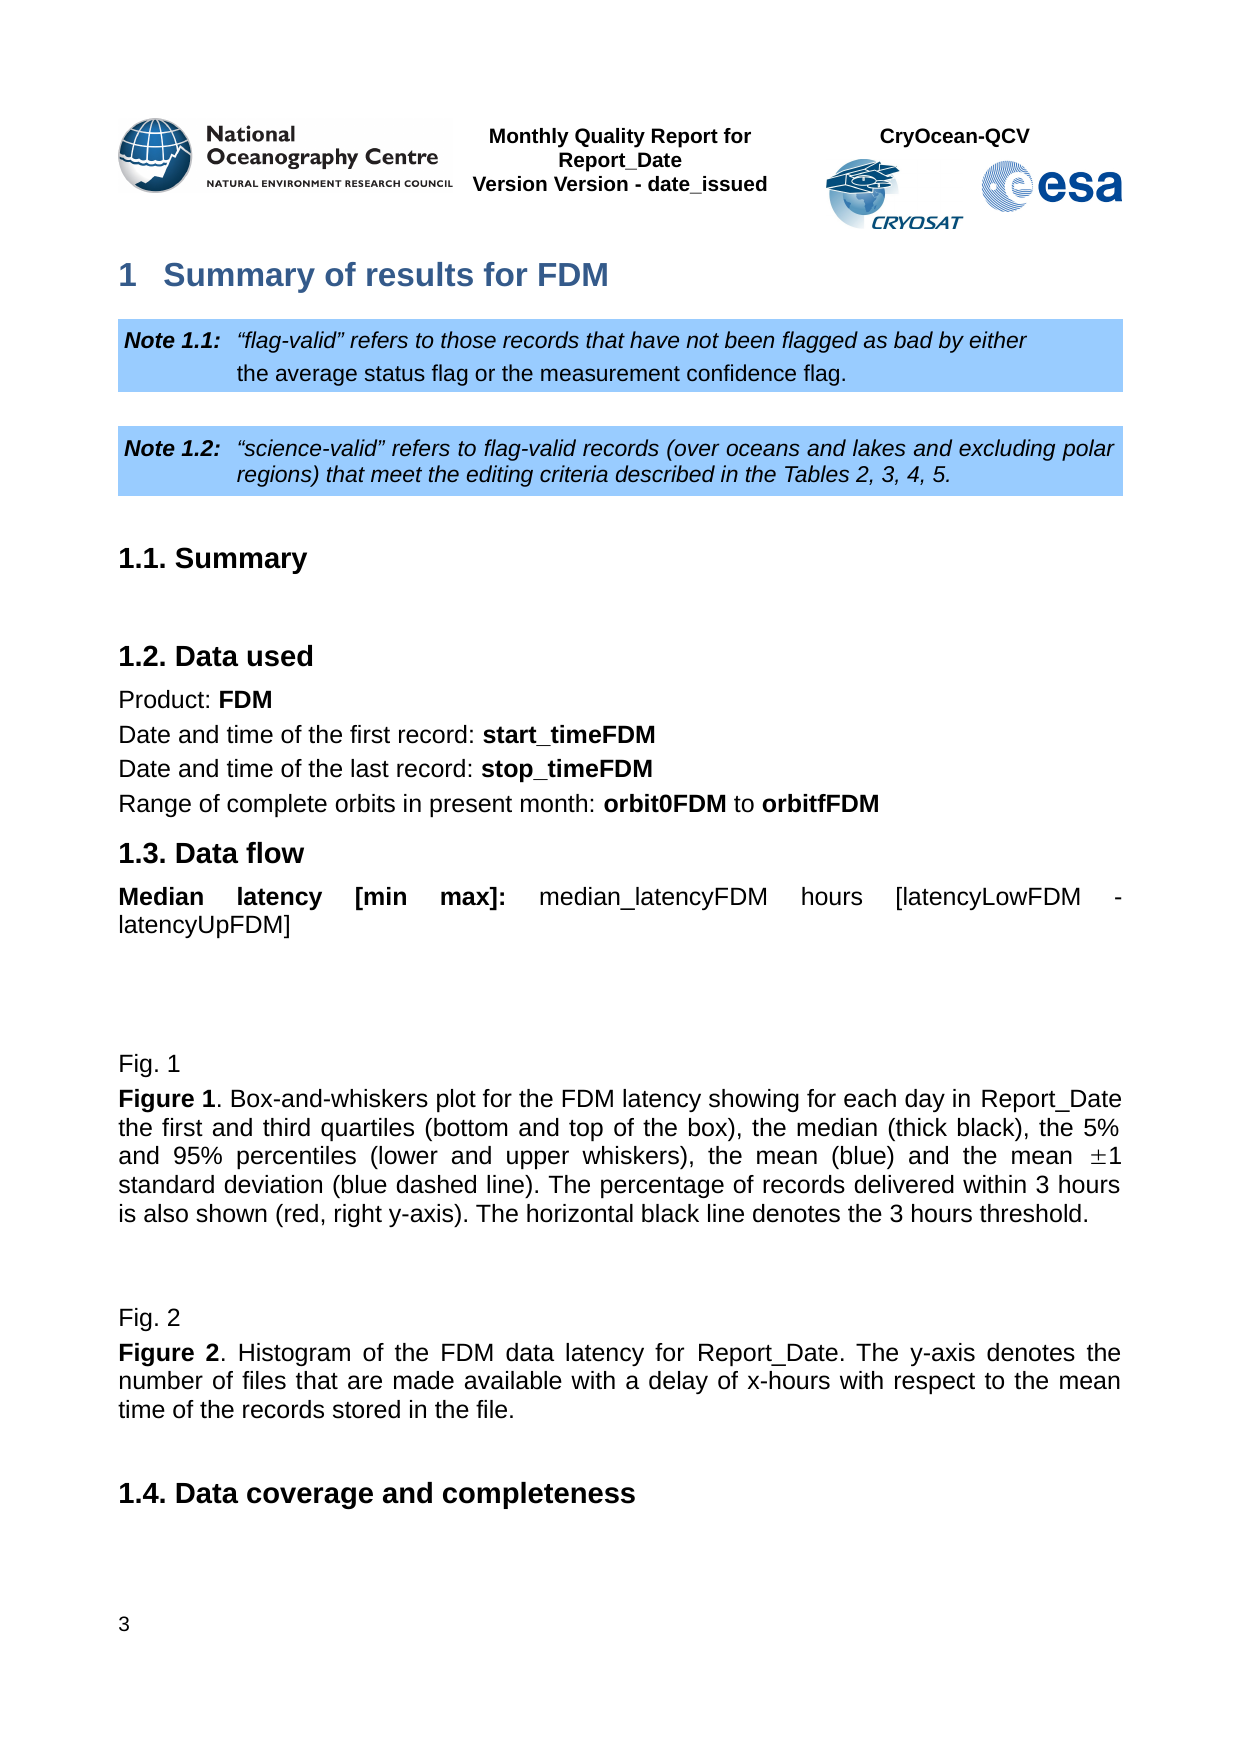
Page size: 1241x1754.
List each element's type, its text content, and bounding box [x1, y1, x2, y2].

text Median latency [min max]: median_latencyFDM hours [latencyLowFDM - latencyUpFDM] [118, 882, 1122, 939]
table_header Note 1.1: [118, 319, 231, 392]
subtitle Summary of results for FDM [118, 255, 1122, 294]
title Range of complete orbits in present month: orbit0FDM to orbitfFDM [118, 789, 1122, 818]
text Fig. 2 [118, 1303, 1122, 1332]
picture [826, 159, 964, 229]
picture [118, 118, 453, 193]
table_header “flag-valid” refers to those records that have not been flagged as bad by either the average status flag or the measurement confidence flag. [231, 319, 1123, 392]
text Fig. 1 [118, 1049, 1122, 1078]
title Product: FDM [118, 685, 1122, 714]
table_header Note 1.2: [118, 426, 231, 496]
text 1.4. Data coverage and completeness [118, 1476, 1122, 1510]
text 1.2. Data used [118, 639, 1122, 673]
text 1.3. Data flow [118, 836, 1122, 869]
text 1.1. Summary [118, 541, 1122, 575]
title Date and time of the last record: stop_timeFDM [118, 754, 1122, 783]
table_header “science-valid” refers to flag-valid records (over oceans and lakes and excluding polar regions) that meet the editing criteria described in the Tables 2, 3, 4, 5. [231, 426, 1123, 496]
text Figure 1. Box-and-whiskers plot for the FDM latency showing for each day in Report_Date the first and third quartiles (bottom and top of the box), the median (thick black), the 5% and 95% percentiles (lower and upper whiskers), the mean (blue) and the mean ±1 standard deviation (blue dashed line). The percentage of records delivered within 3 hours is also shown (red, right y-axis). The horizontal black line denotes the 3 hours threshold. [118, 1084, 1122, 1228]
text Figure 2. Histogram of the FDM data latency for Report_Date. The y-axis denotes the number of files that are made available with a delay of x-hours with respect to the mean time of the records stored in the file. [118, 1338, 1122, 1424]
picture [981, 159, 1123, 212]
title Date and time of the first record: start_timeFDM [118, 720, 1122, 748]
